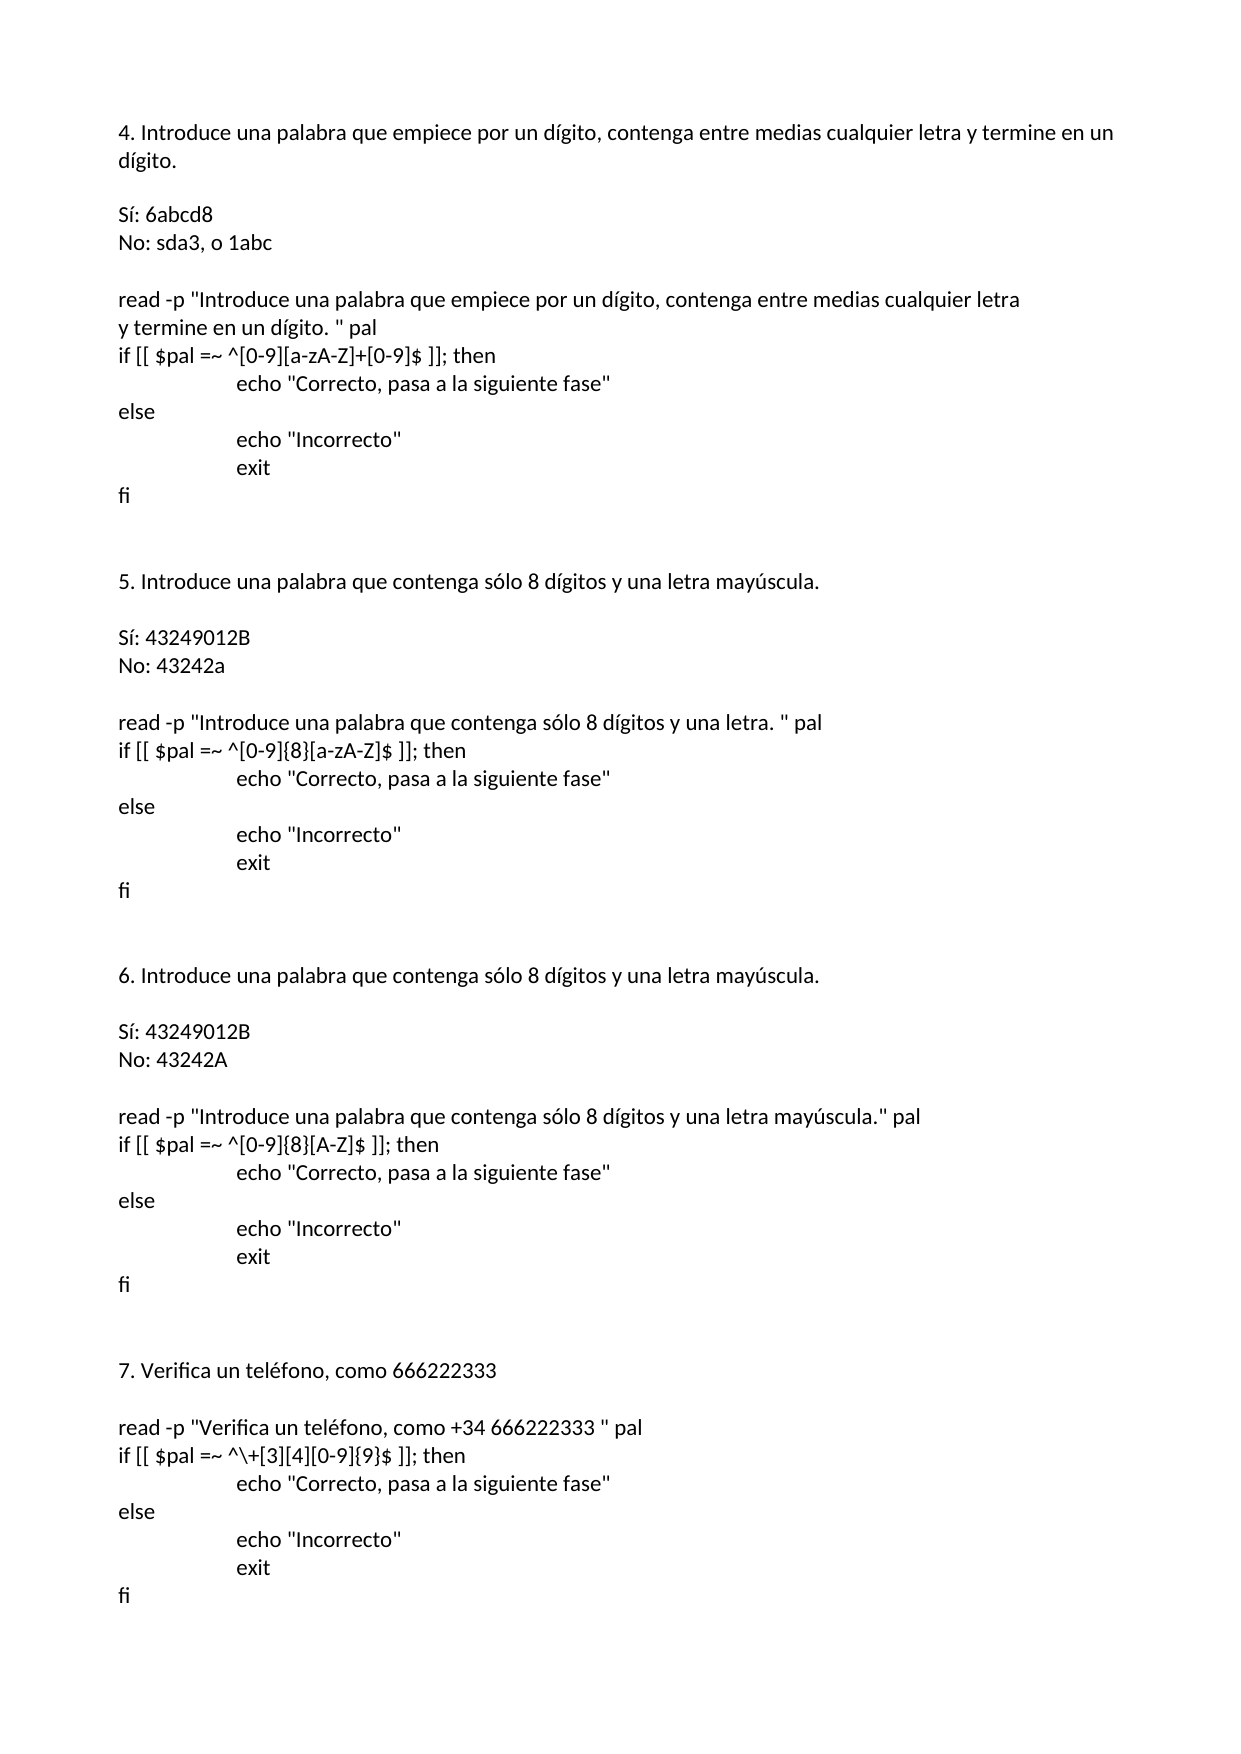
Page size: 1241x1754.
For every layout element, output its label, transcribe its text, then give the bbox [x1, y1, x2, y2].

text 4. Introduce una palabra que empiece por un dígito, contenga entre medias cualquier letra y termine en un dígito. [118, 118, 1122, 174]
text No: 43242A [118, 1046, 1122, 1073]
text Sí: 43249012B [118, 1017, 1122, 1046]
text 7. Verifica un teléfono, como 666222333 [118, 1356, 1122, 1384]
text Sí: 43249012B [118, 623, 1122, 651]
text 6. Introduce una palabra que contenga sólo 8 dígitos y una letra mayúscula. [118, 961, 1122, 989]
text read -p "Verifica un teléfono, como +34 666222333 " pal if [[ $pal =~ ^\+[3][4][0-9]{9}$ ]]; then echo "Correcto, pasa a la siguiente fase" else echo "Incorrecto" exit fi [118, 1413, 1122, 1609]
text 5. Introduce una palabra que contenga sólo 8 dígitos y una letra mayúscula. [118, 567, 1122, 595]
text No: sda3, o 1abc [118, 228, 1122, 257]
text read -p "Introduce una palabra que contenga sólo 8 dígitos y una letra. " pal if [[ $pal =~ ^[0-9]{8}[a-zA-Z]$ ]]; then echo "Correcto, pasa a la siguiente fase" else echo "Incorrecto" exit fi [118, 708, 1122, 904]
text read -p "Introduce una palabra que empiece por un dígito, contenga entre medias cualquier letra y termine en un dígito. " pal if [[ $pal =~ ^[0-9][a-zA-Z]+[0-9]$ ]]; then echo "Correcto, pasa a la siguiente fase" else echo "Incorrecto" exit fi [118, 285, 1122, 509]
text read -p "Introduce una palabra que contenga sólo 8 dígitos y una letra mayúscula." pal if [[ $pal =~ ^[0-9]{8}[A-Z]$ ]]; then echo "Correcto, pasa a la siguiente fase" else echo "Incorrecto" exit fi [118, 1102, 1122, 1298]
text Sí: 6abcd8 [118, 201, 1122, 228]
text No: 43242a [118, 651, 1122, 679]
